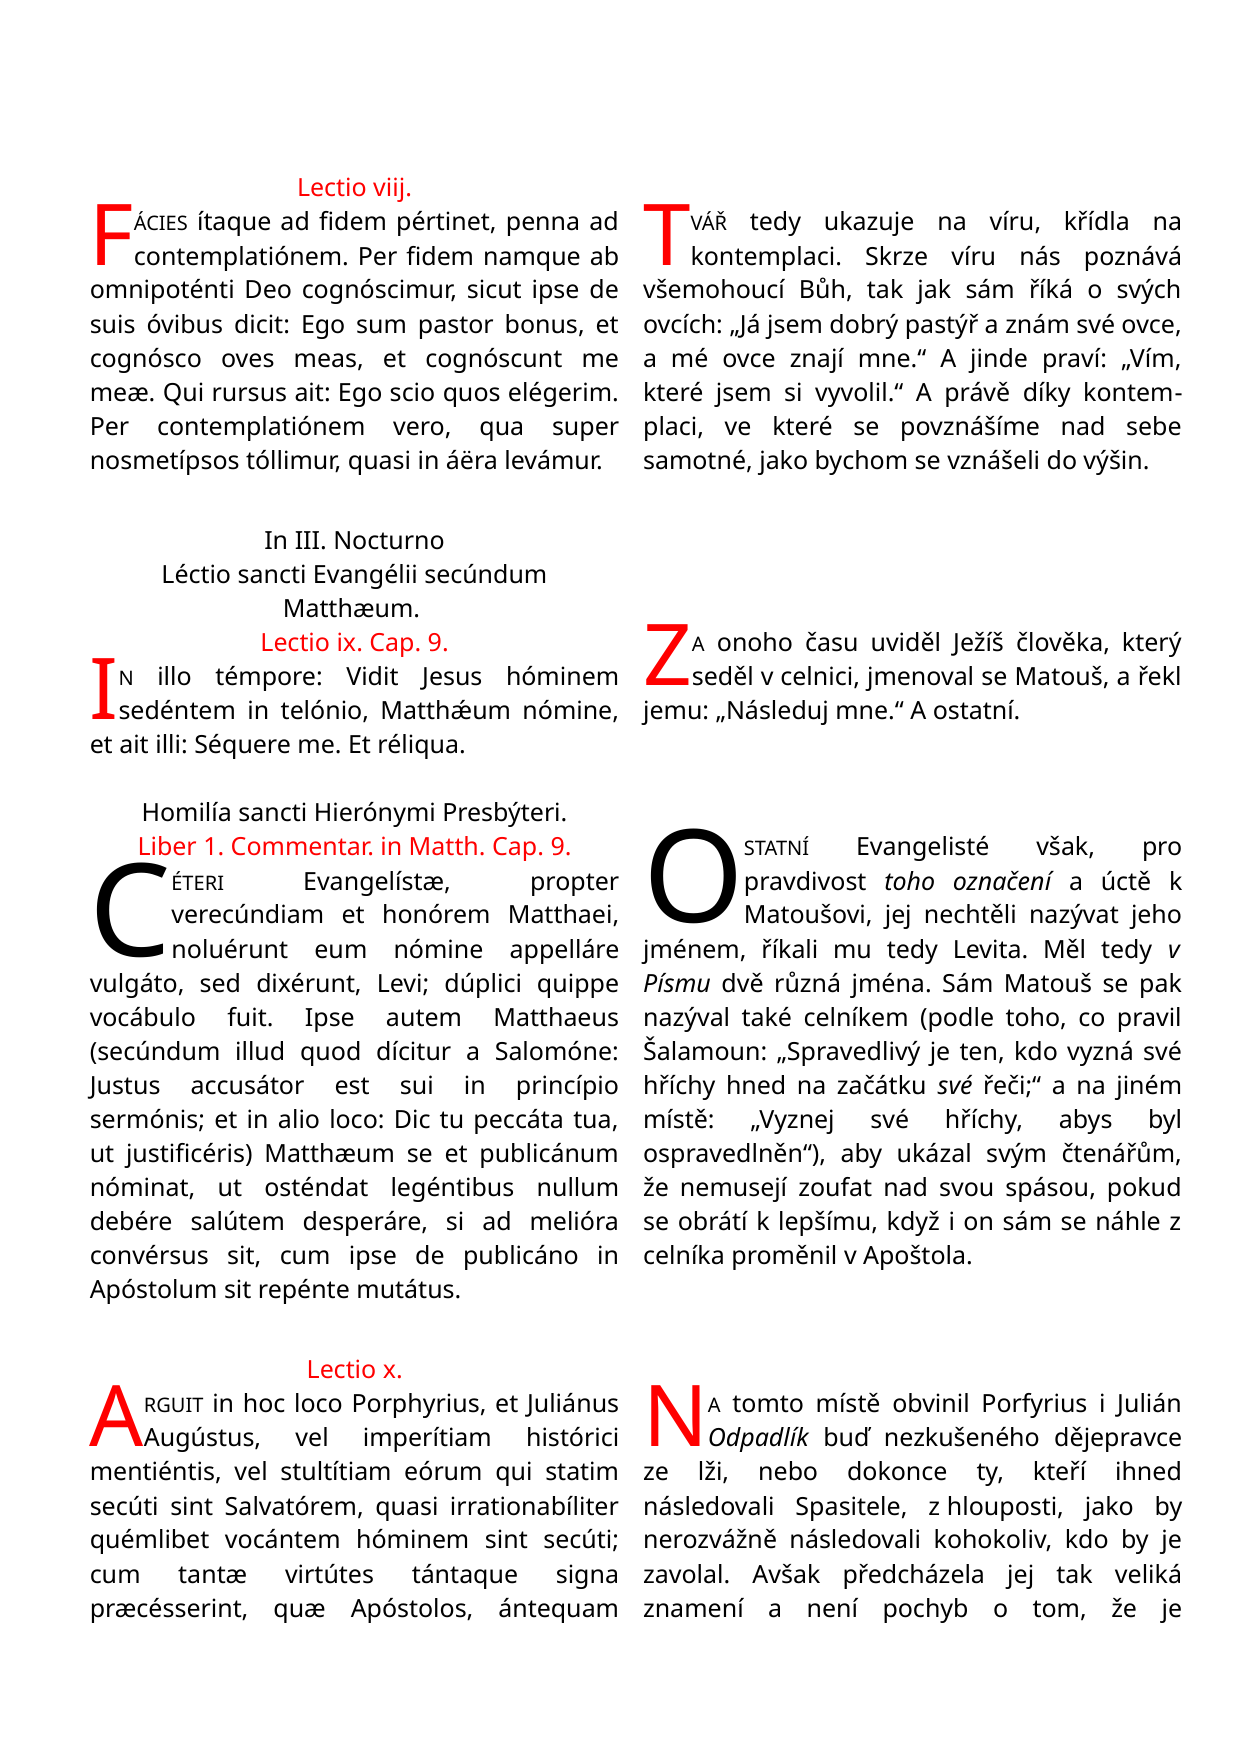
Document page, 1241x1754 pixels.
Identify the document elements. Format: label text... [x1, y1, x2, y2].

table_cell In III. Nocturno Léctio sancti Evangélii secúndum Matthæum. Lectio ix. Cap. 9. In illo témpore: Vidit Jesus hóminem sedéntem in telónio, Matthǽum nómine, et ait illi: Séquere me. Et réliqua. Homilía sancti Hierónymi Presbýteri. Liber 1. Commentar. in Matth. Cap. 9. Céteri Evangelístæ, propter verecúndiam et honórem Matthaei, noluérunt eum nómine appelláre vulgáto, sed dixérunt, Levi; dúplici quippe vocábulo fuit. Ipse autem Matthaeus (secúndum illud quod dícitur a Salomóne: Justus accusátor est sui in princípio sermónis; et in alio loco: Dic tu peccáta tua, ut justificéris) Matthæum se et publicánum nóminat, ut osténdat legéntibus nullum debére salútem desperáre, si ad melióra convérsus sit, cum ipse de publicáno in Apóstolum sit repénte mutátus. [78, 517, 631, 1346]
table_cell [78, 118, 631, 164]
table_cell Lectio viij. Fácies ítaque ad fidem pértinet, penna ad contemplatiónem. Per fidem namque ab omnipoténti Deo cognóscimur, sicut ipse de suis óvibus dicit: Ego sum pastor bonus, et cognósco oves meas, et cognóscunt me meæ. Qui rursus ait: Ego scio quos elégerim. Per contemplatiónem vero, qua super nosmetípsos tóllimur, quasi in áëra levámur. [78, 164, 631, 517]
table_cell Lectio x. Arguit in hoc loco Porphyrius, et Juliánus Augústus, vel imperítiam histórici mentiéntis, vel stultítiam eórum qui statim secúti sint Salvatórem, quasi irrationabíliter quémlibet vocántem hóminem sint secúti; cum tantæ virtútes tántaque signa præcésserint, quæ Apóstolos, ántequam [78, 1346, 631, 1630]
table_cell [631, 118, 1194, 164]
table_cell Za onoho času uviděl Ježíš člověka, který seděl v celnici, jmenoval se Matouš, a řekl jemu: „Následuj mne.“ A ostatní. Ostatní Evangelisté však, pro pravdivost toho označení a úctě k Matoušovi, jej nechtěli nazývat jeho jménem, říkali mu tedy Levita. Měl tedy v Písmu dvě různá jména. Sám Matouš se pak nazýval také celníkem (podle toho, co pravil Šalamoun: „Spravedlivý je ten, kdo vyzná své hříchy hned na začátku své řeči;“ a na jiném místě: „Vyznej své hříchy, abys byl ospravedlněn“), aby ukázal svým čtenářům, že nemusejí zoufat nad svou spásou, pokud se obrátí k lepšímu, když i on sám se náhle z celníka proměnil v Apoštola. [631, 517, 1194, 1346]
table_cell Na tomto místě obvinil Porfyrius i Julián Odpadlík buď nezkušeného dějepravce ze lži, nebo dokonce ty, kteří ihned následovali Spasitele, z hlouposti, jako by nerozvážně následovali kohokoliv, kdo by je zavolal. Avšak předcházela jej tak veliká znamení a není pochyb o tom, že je [631, 1346, 1194, 1630]
table_cell Tvář tedy ukazuje na víru, křídla na kontemplaci. Skrze víru nás poznává všemohoucí Bůh, tak jak sám říká o svých ovcích: „Já jsem dobrý pastýř a znám své ovce, a mé ovce znají mne.“ A jinde praví: „Vím, které jsem si vyvolil.“ A právě díky kontem­placi, ve které se povznášíme nad sebe samotné, jako bychom se vznášeli do výšin. [631, 164, 1194, 517]
